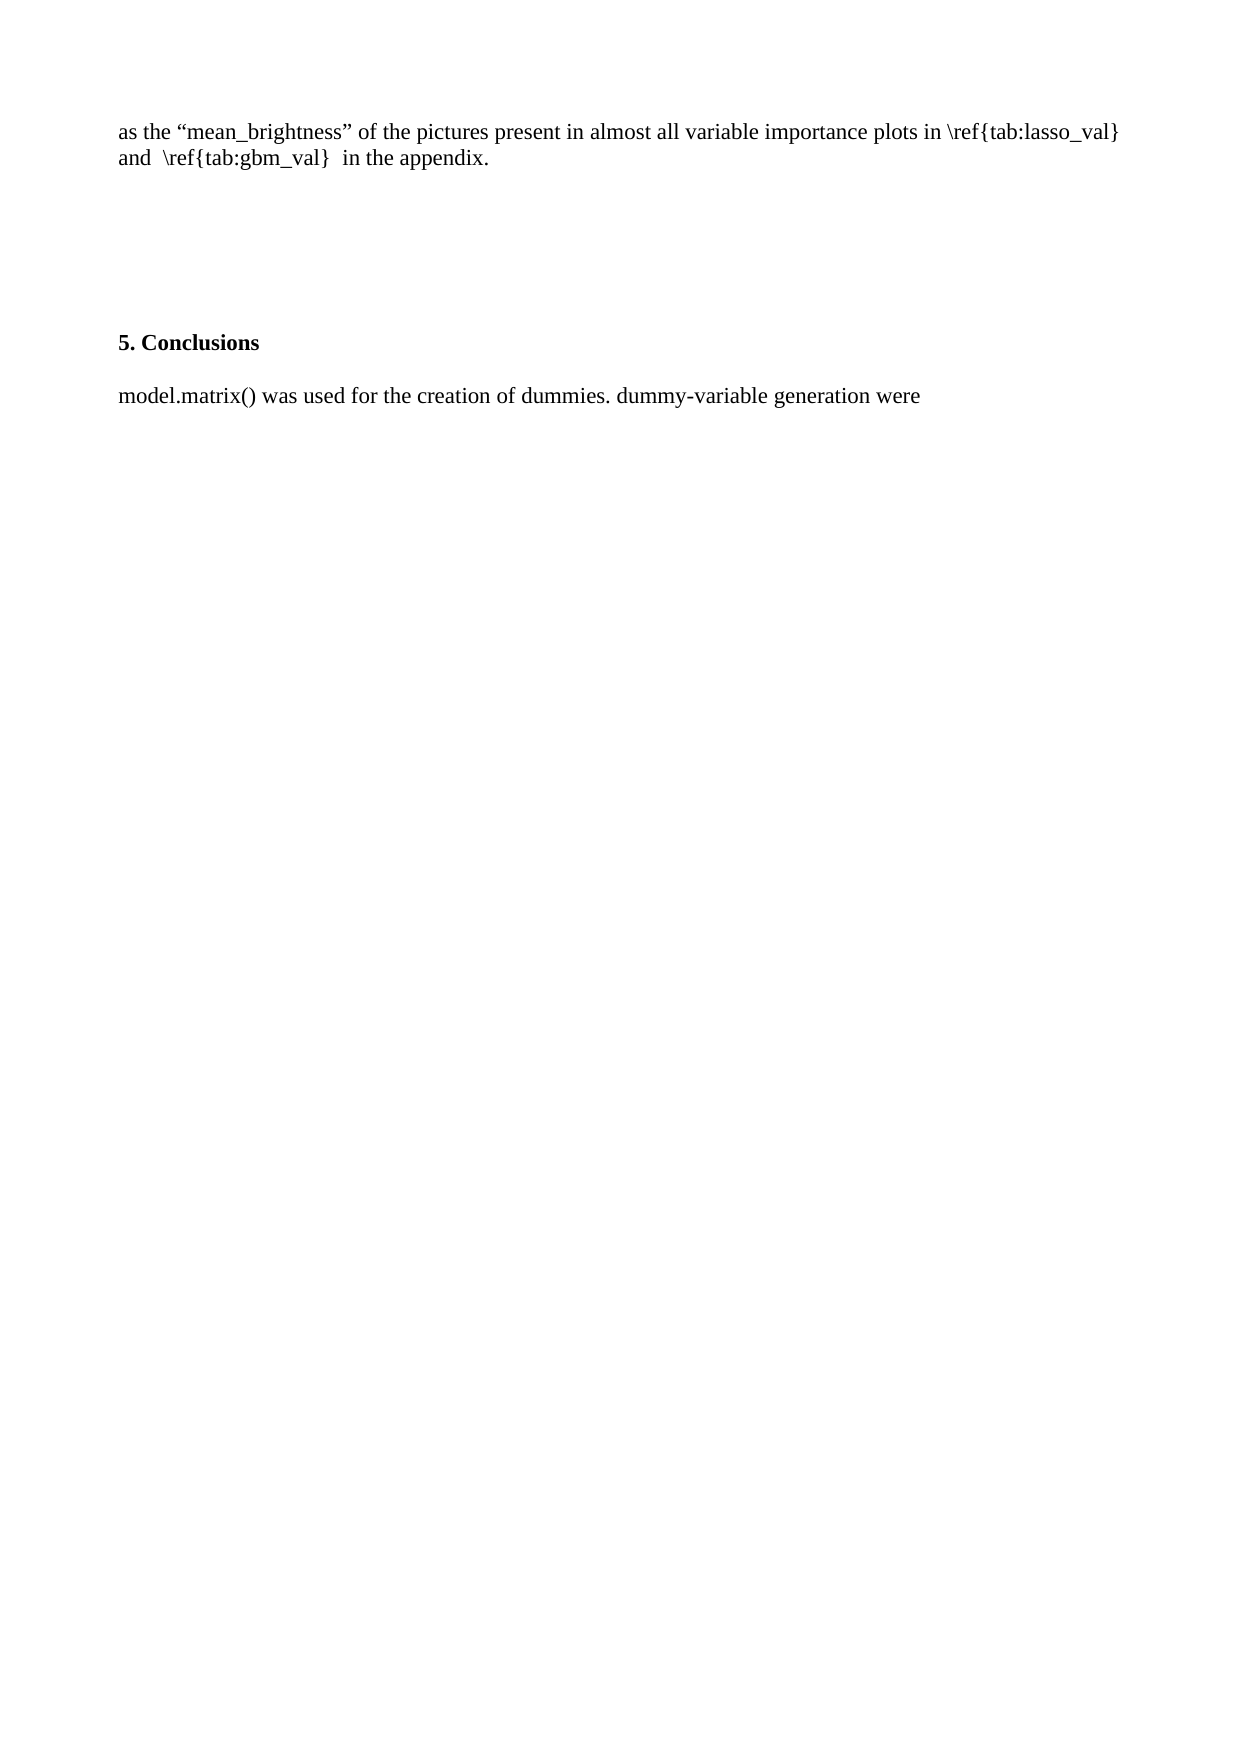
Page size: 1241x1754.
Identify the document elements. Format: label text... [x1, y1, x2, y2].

text model.matrix() was used for the creation of dummies. dummy-variable generation were [118, 382, 1122, 408]
text as the “mean_brightness” of the pictures present in almost all variable importance plots in \ref{tab:lasso_val} and \ref{tab:gbm_val} in the appendix. [118, 118, 1122, 171]
text 5. Conclusions [118, 329, 1122, 355]
